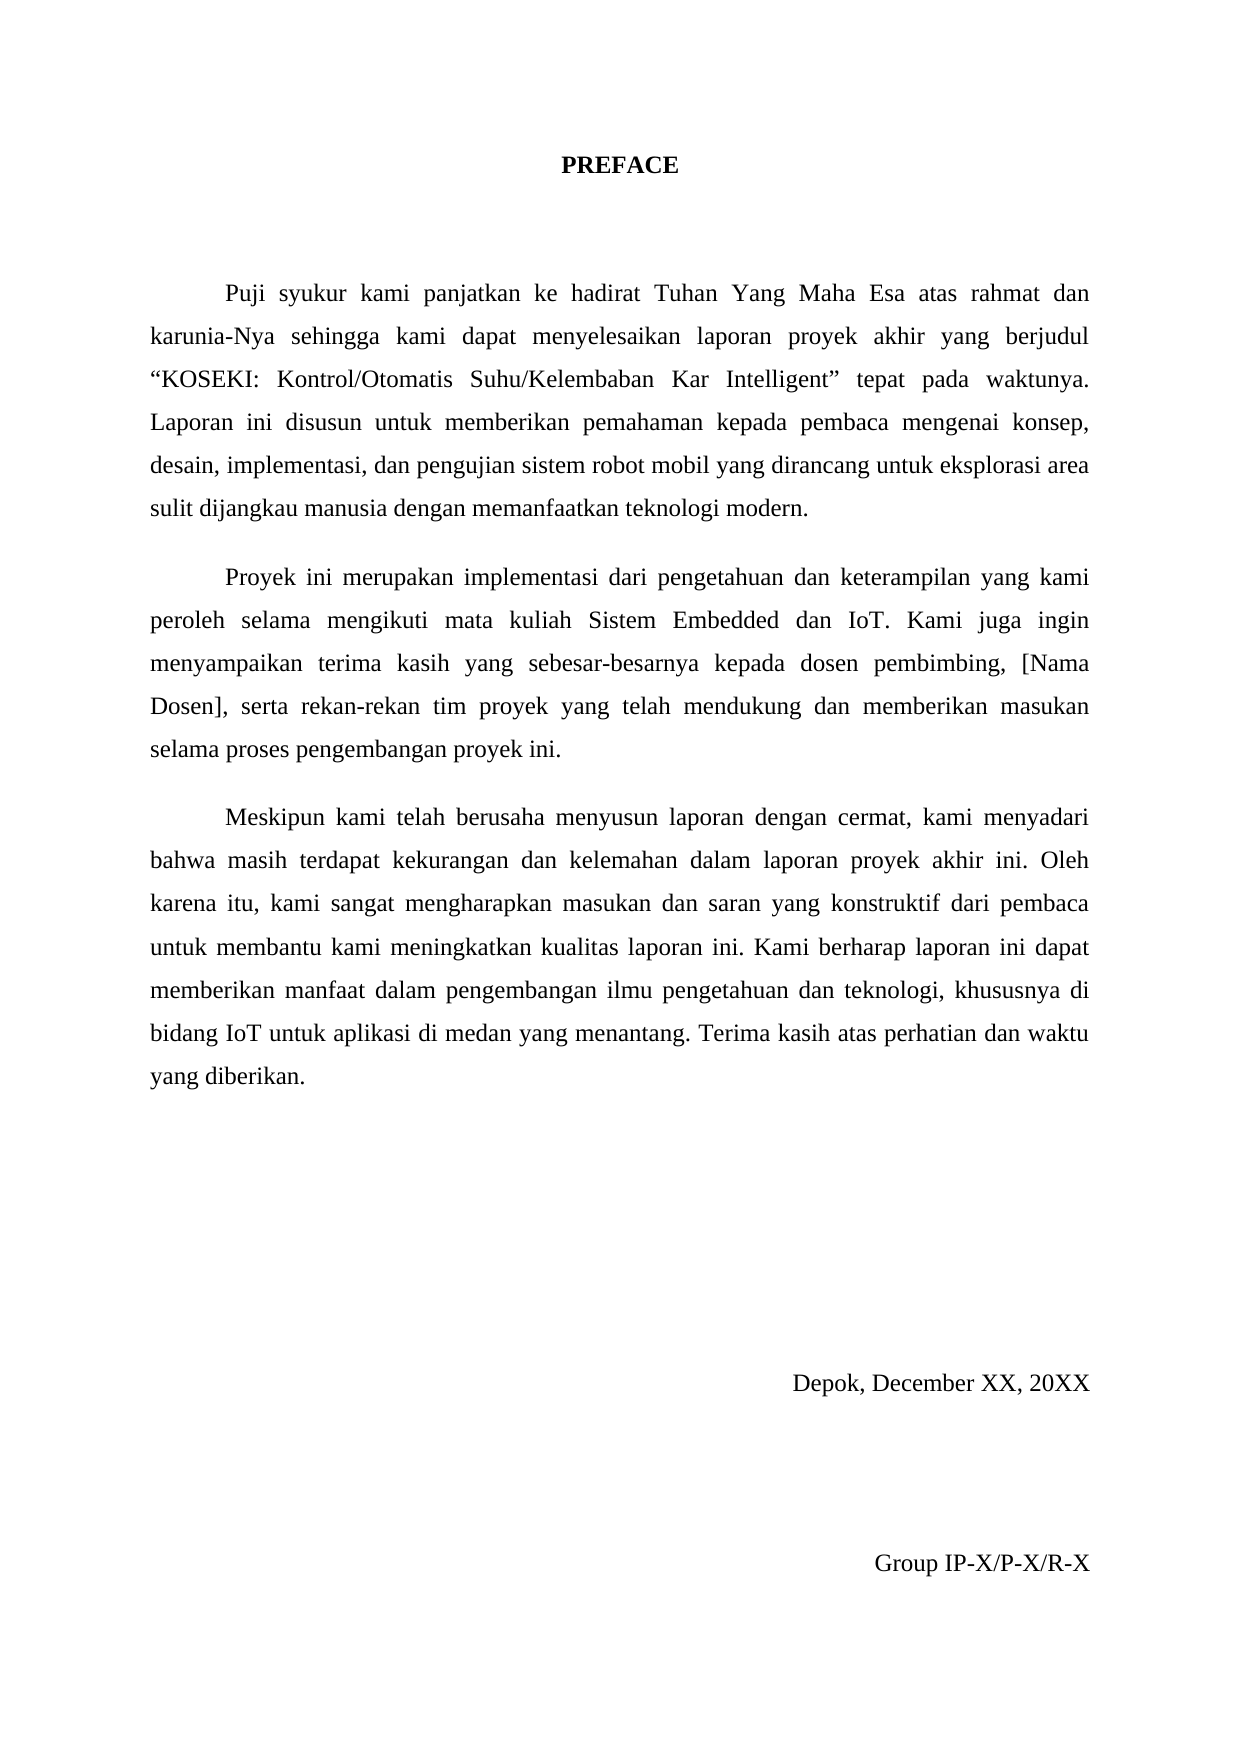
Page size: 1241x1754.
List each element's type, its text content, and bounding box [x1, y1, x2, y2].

text Depok, December XX, 20XX [150, 1368, 1090, 1397]
text Group IP-X/P-X/R-X [150, 1548, 1090, 1576]
text Meskipun kami telah berusaha menyusun laporan dengan cermat, kami menyadari bahwa masih terdapat kekurangan dan kelemahan dalam laporan proyek akhir ini. Oleh karena itu, kami sangat mengharapkan masukan dan saran yang konstruktif dari pembaca untuk membantu kami meningkatkan kualitas laporan ini. Kami berharap laporan ini dapat memberikan manfaat dalam pengembangan ilmu pengetahuan dan teknologi, khususnya di bidang IoT untuk aplikasi di medan yang menantang. Terima kasih atas perhatian dan waktu yang diberikan. [150, 802, 1090, 1090]
text PREFACE [150, 150, 1090, 179]
text Proyek ini merupakan implementasi dari pengetahuan dan keterampilan yang kami peroleh selama mengikuti mata kuliah Sistem Embedded dan IoT. Kami juga ingin menyampaikan terima kasih yang sebesar-besarnya kepada dosen pembimbing, [Nama Dosen], serta rekan-rekan tim proyek yang telah mendukung dan memberikan masukan selama proses pengembangan proyek ini. [150, 562, 1090, 763]
text Puji syukur kami panjatkan ke hadirat Tuhan Yang Maha Esa atas rahmat dan karunia-Nya sehingga kami dapat menyelesaikan laporan proyek akhir yang berjudul “KOSEKI: Kontrol/Otomatis Suhu/Kelembaban Kar Intelligent” tepat pada waktunya. Laporan ini disusun untuk memberikan pemahaman kepada pembaca mengenai konsep, desain, implementasi, dan pengujian sistem robot mobil yang dirancang untuk eksplorasi area sulit dijangkau manusia dengan memanfaatkan teknologi modern. [150, 278, 1090, 522]
